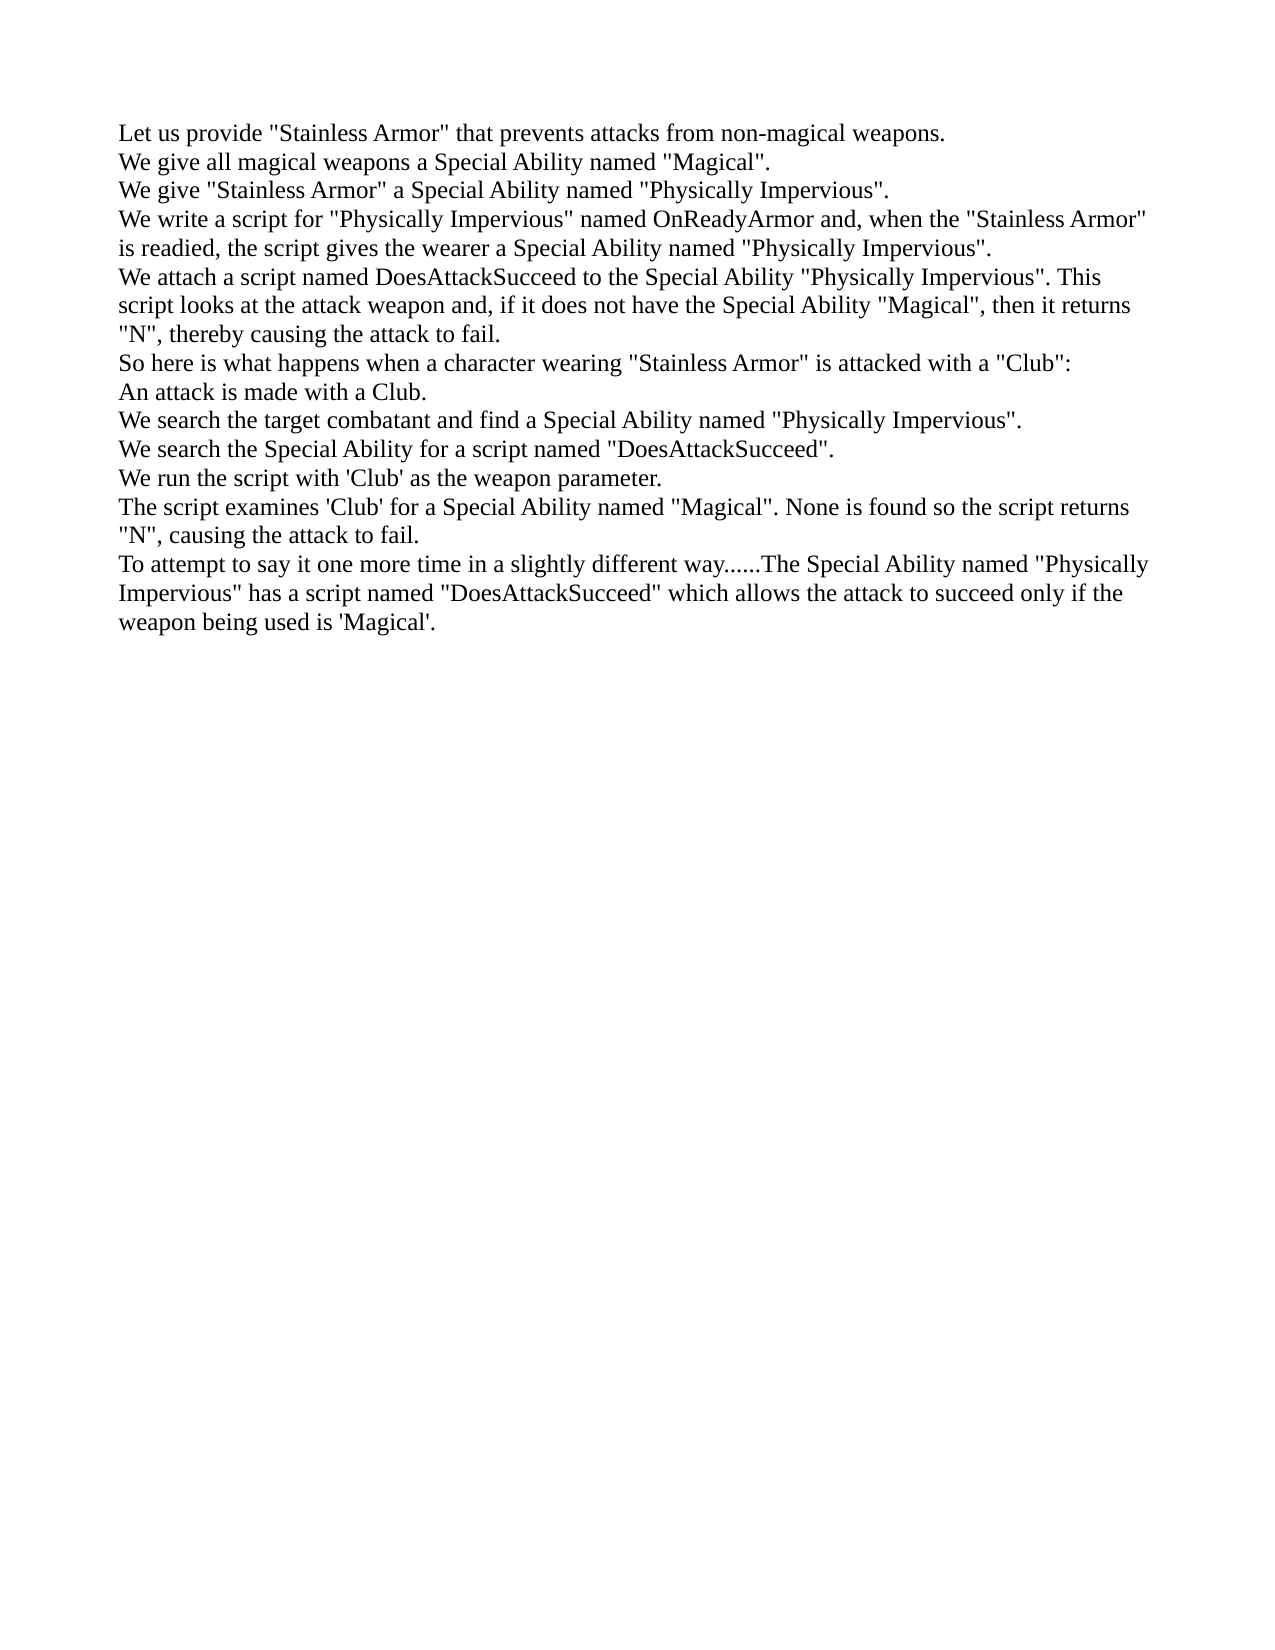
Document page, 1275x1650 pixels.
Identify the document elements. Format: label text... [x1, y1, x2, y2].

text We search the target combatant and find a Special Ability named "Physically Impervious". [118, 406, 1157, 434]
text To attempt to say it one more time in a slightly different way......The Special Ability named "Physically Impervious" has a script named "DoesAttackSucceed" which allows the attack to succeed only if the weapon being used is 'Magical'. [118, 549, 1157, 636]
text We run the script with 'Club' as the weapon parameter. [118, 463, 1157, 492]
text We search the Special Ability for a script named "DoesAttackSucceed". [118, 434, 1157, 463]
text So here is what happens when a character wearing "Stainless Armor" is attacked with a "Club": [118, 348, 1157, 377]
text We attach a script named DoesAttackSucceed to the Special Ability "Physically Impervious". This script looks at the attack weapon and, if it does not have the Special Ability "Magical", then it returns "N", thereby causing the attack to fail. [118, 262, 1157, 348]
text Let us provide "Stainless Armor" that prevents attacks from non-magical weapons. [118, 118, 1157, 147]
text We give all magical weapons a Special Ability named "Magical". [118, 147, 1157, 176]
text An attack is made with a Club. [118, 377, 1157, 406]
text We write a script for "Physically Impervious" named OnReadyArmor and, when the "Stainless Armor" is readied, the script gives the wearer a Special Ability named "Physically Impervious". [118, 204, 1157, 262]
text The script examines 'Club' for a Special Ability named "Magical". None is found so the script returns "N", causing the attack to fail. [118, 492, 1157, 549]
text We give "Stainless Armor" a Special Ability named "Physically Impervious". [118, 176, 1157, 204]
